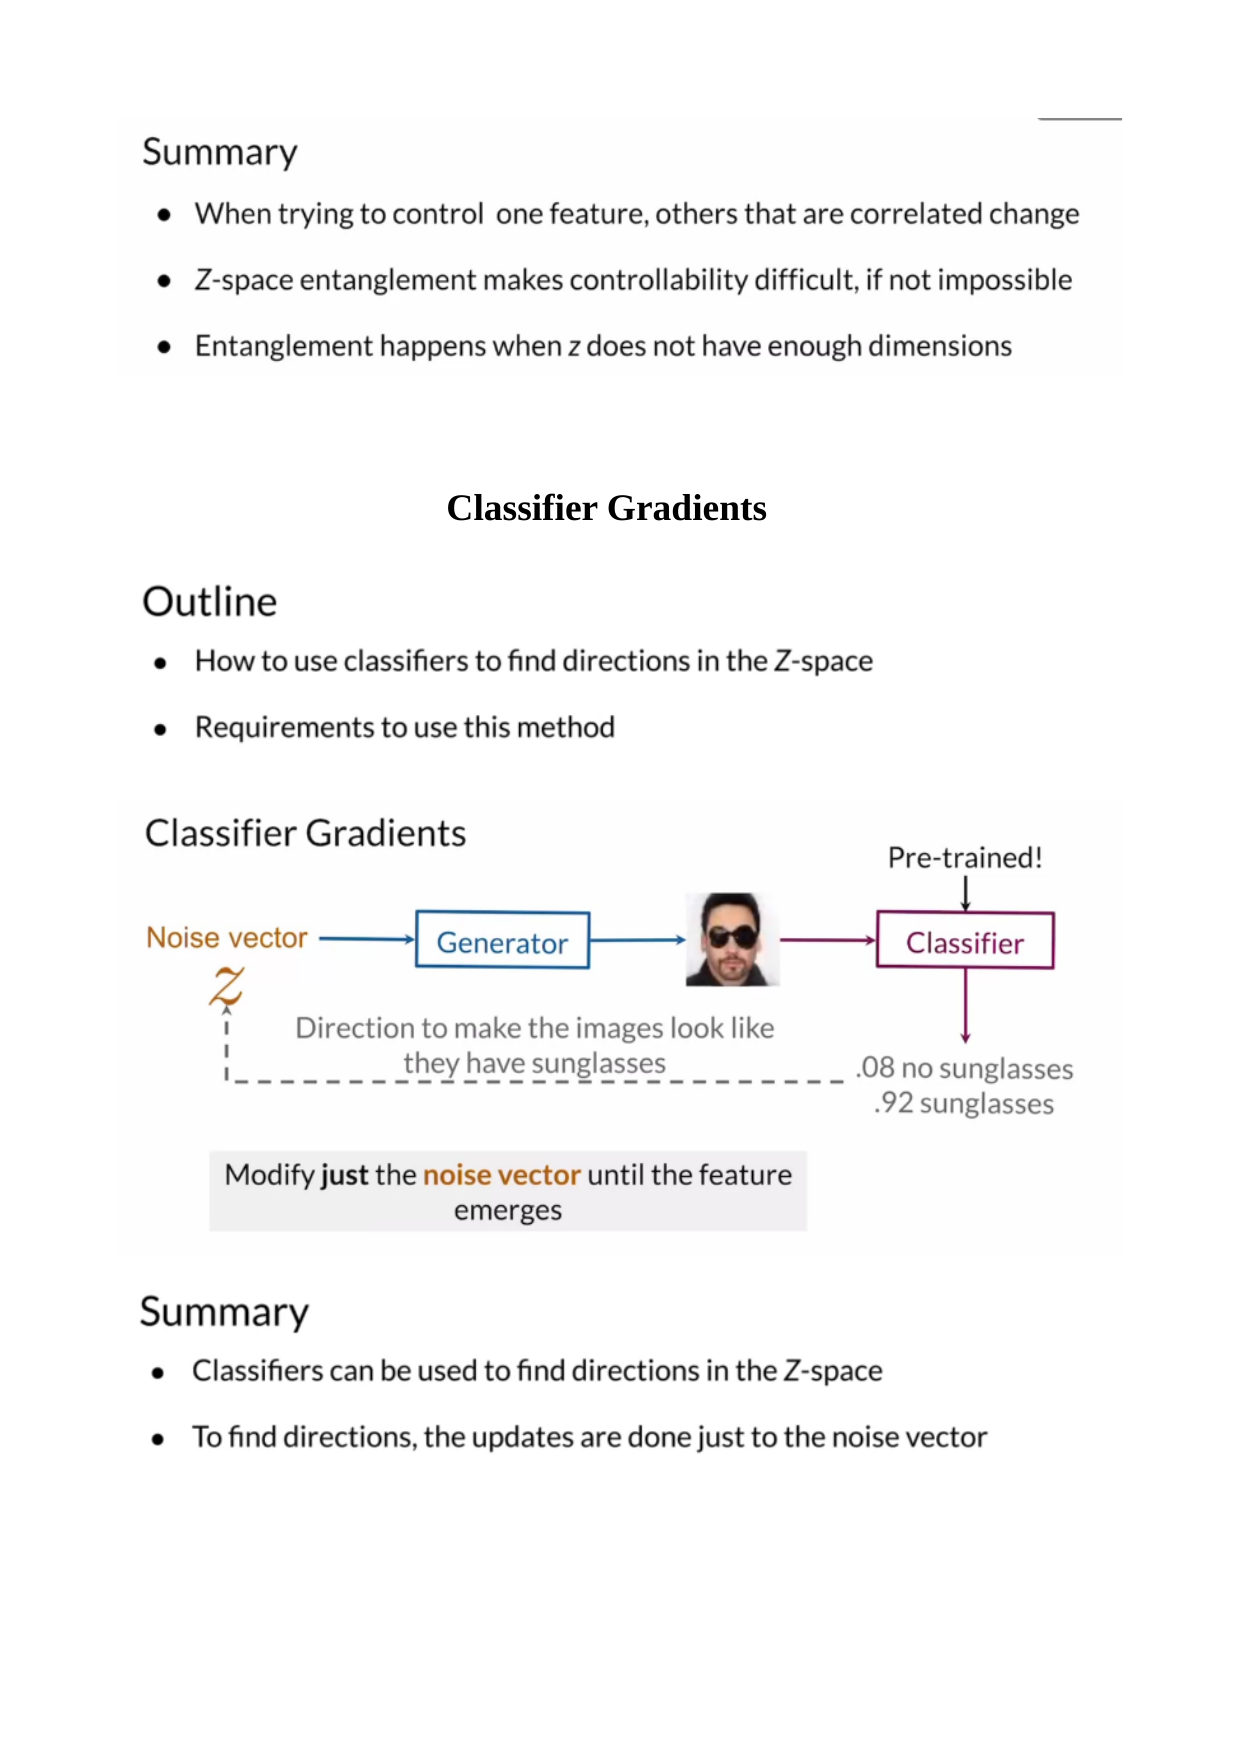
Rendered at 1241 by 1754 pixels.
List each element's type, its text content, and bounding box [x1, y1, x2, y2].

subtitle Classifier Gradients [118, 485, 1122, 528]
picture [118, 118, 1123, 375]
picture [118, 1284, 1123, 1475]
picture [118, 801, 1123, 1256]
picture [118, 569, 1123, 773]
